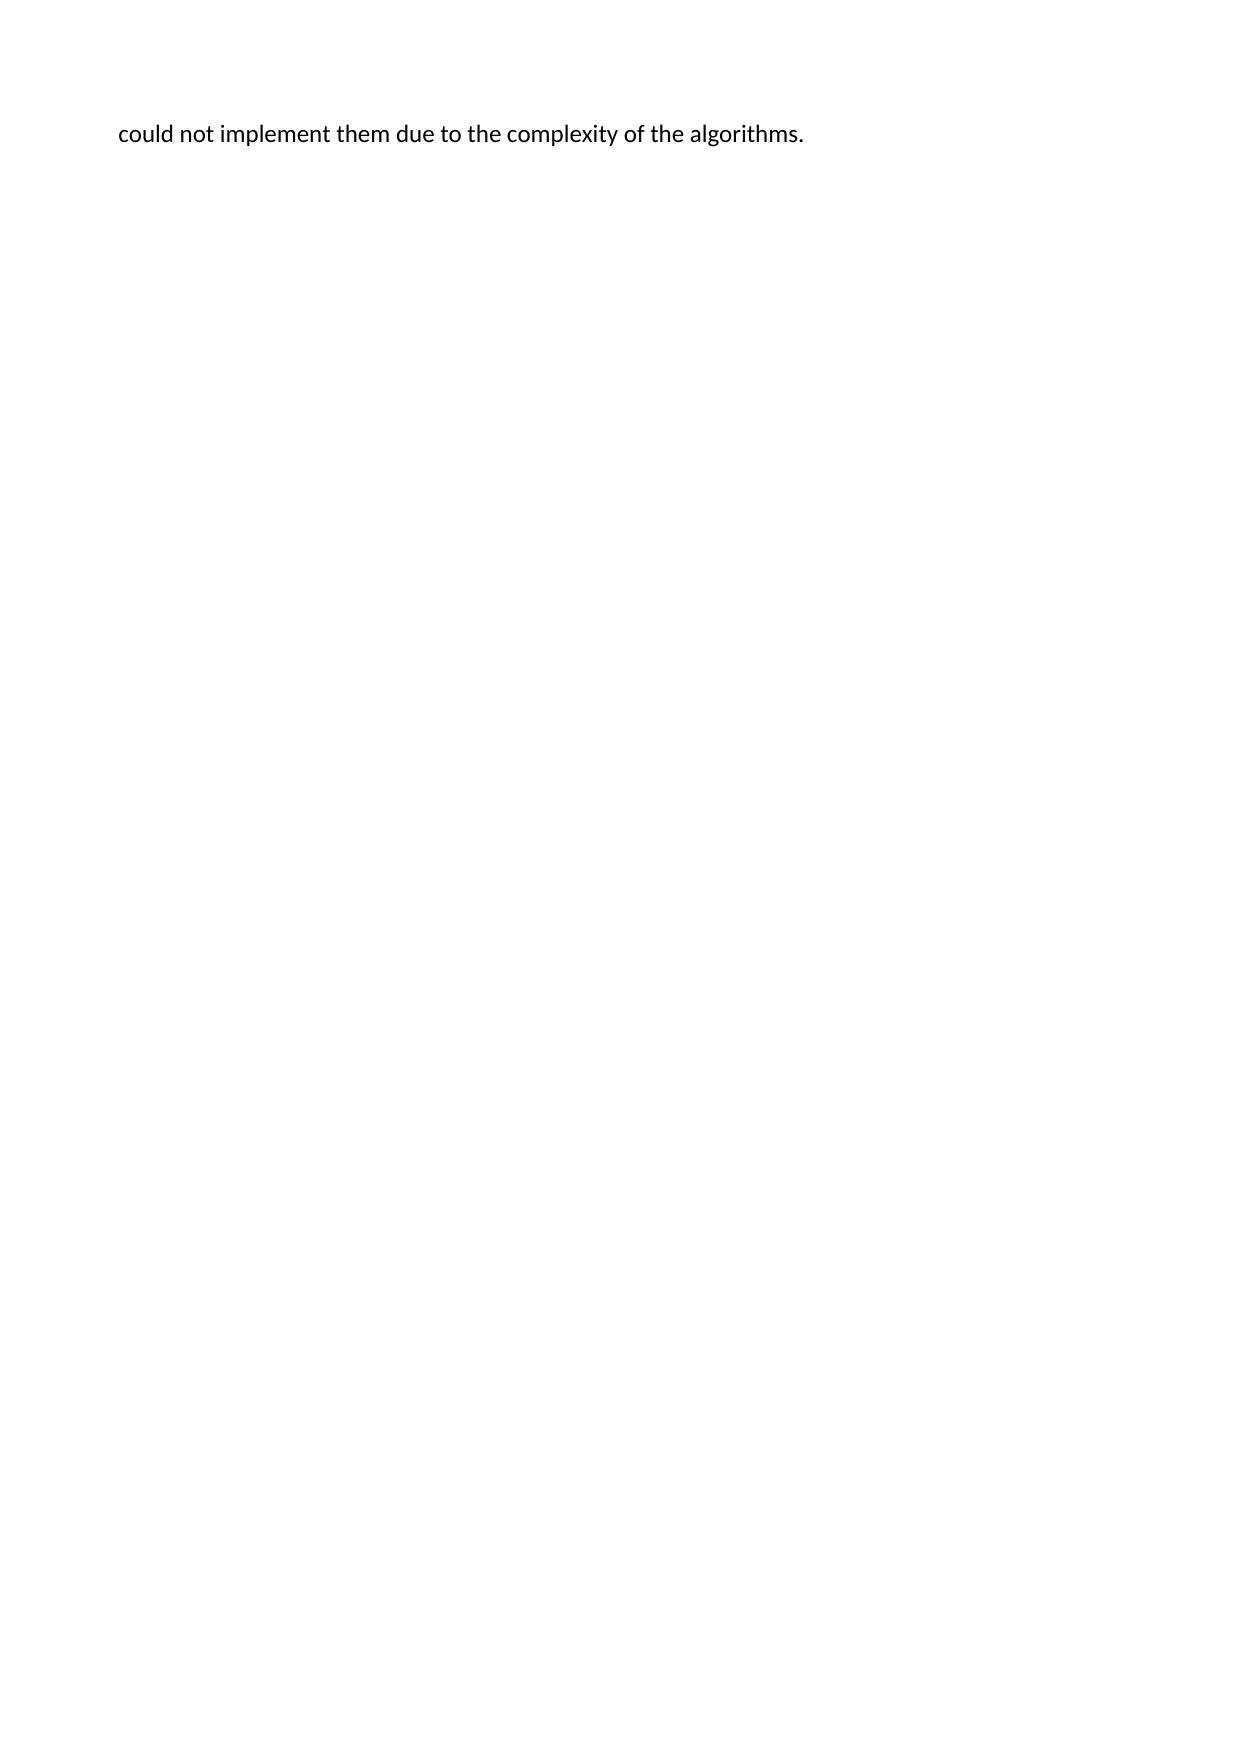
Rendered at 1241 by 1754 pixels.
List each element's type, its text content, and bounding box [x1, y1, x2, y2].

text could not implement them due to the complexity of the algorithms. [118, 118, 1213, 149]
